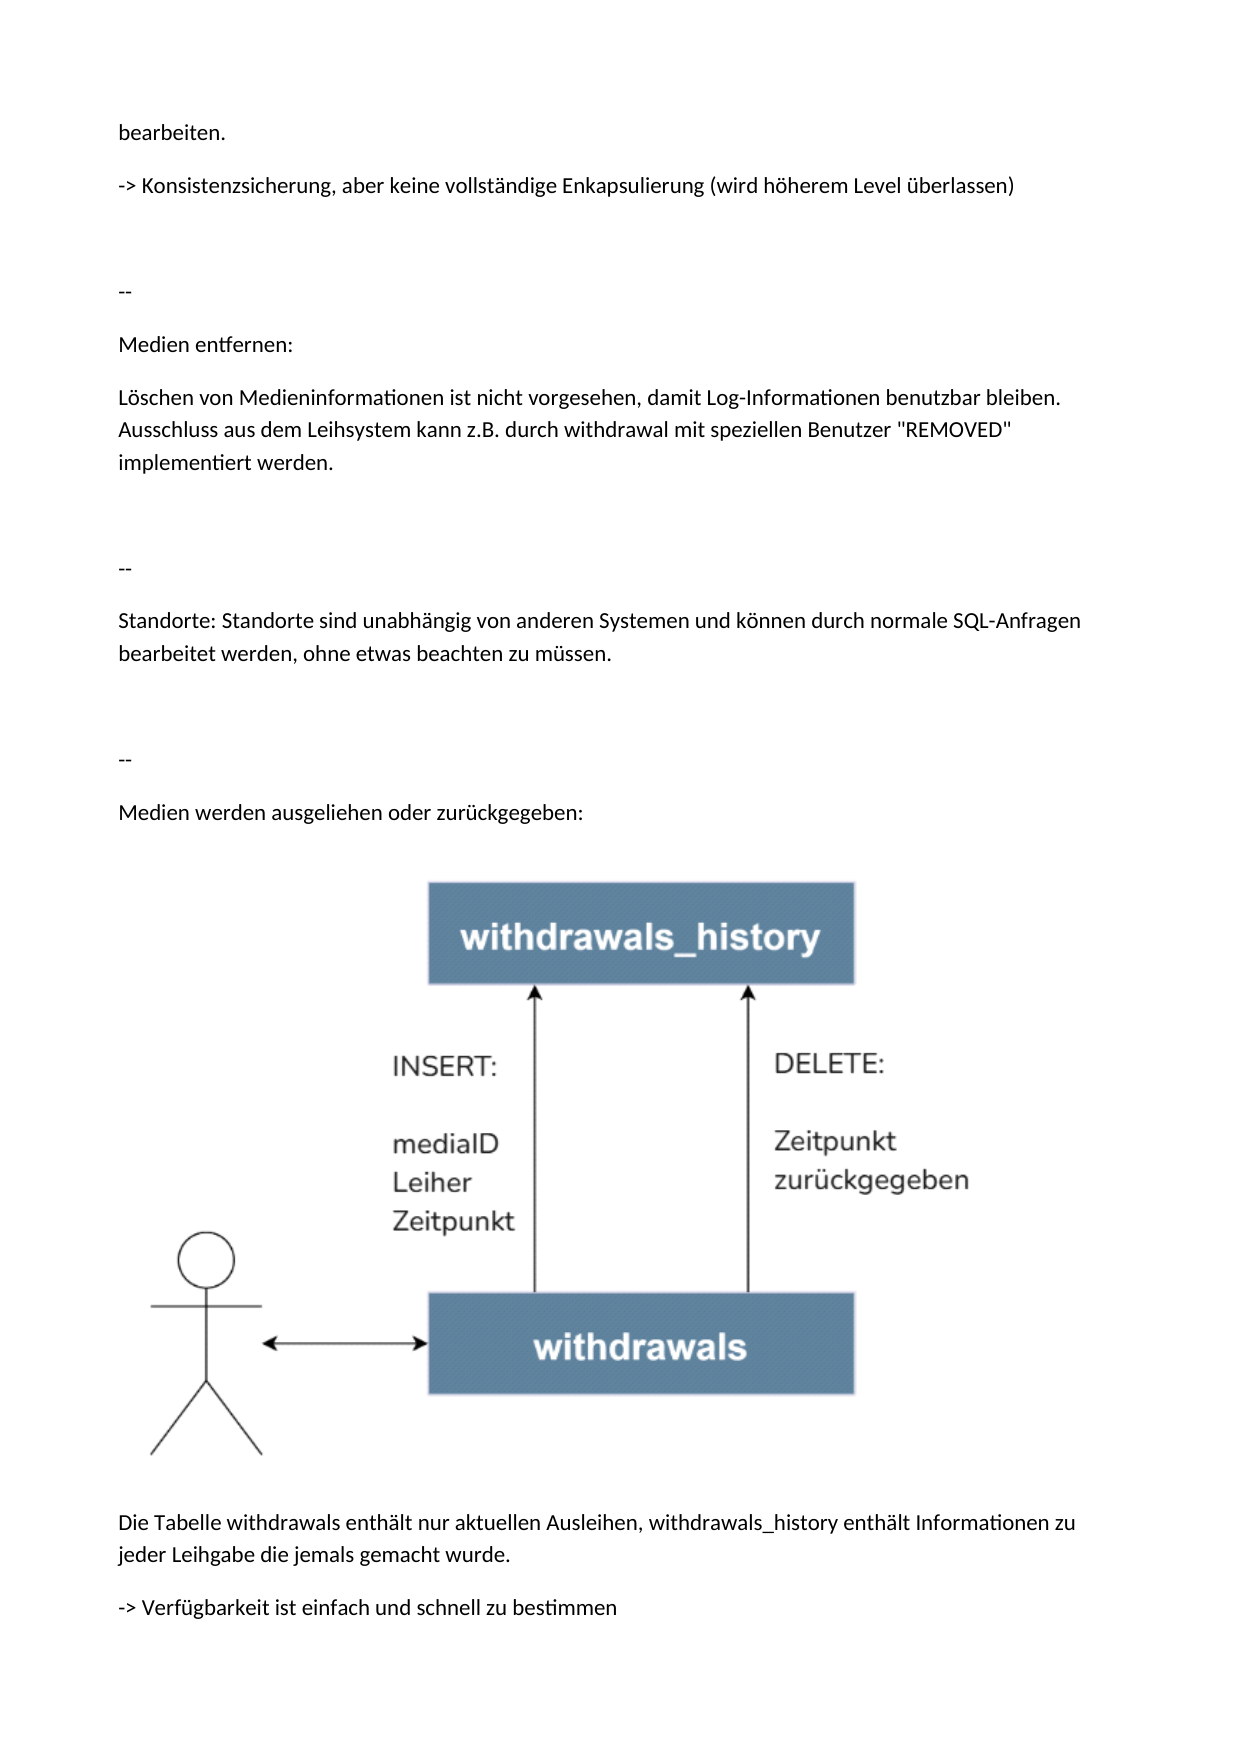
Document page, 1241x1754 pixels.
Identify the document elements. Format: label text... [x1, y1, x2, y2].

text -- [118, 745, 1122, 773]
text Löschen von Medieninformationen ist nicht vorgesehen, damit Log-Informationen benutzbar bleiben. Ausschluss aus dem Leihsystem kann z.B. durch withdrawal mit speziellen Benutzer "REMOVED" implementiert werden. [118, 383, 1122, 476]
text -> Konsistenzsicherung, aber keine vollständige Enkapsulierung (wird höherem Level überlassen) [118, 171, 1122, 199]
text Medien entfernen: [118, 330, 1122, 358]
text Die Tabelle withdrawals enthält nur aktuellen Ausleihen, withdrawals_history enthält Informationen zu jeder Leihgabe die jemals gemacht wurde. [118, 1508, 1122, 1568]
text Medien werden ausgeliehen oder zurückgegeben: [118, 798, 1122, 826]
text -> Verfügbarkeit ist einfach und schnell zu bestimmen [118, 1593, 1122, 1621]
text Standorte: Standorte sind unabhängig von anderen Systemen und können durch normale SQL-Anfragen bearbeitet werden, ohne etwas beachten zu müssen. [118, 607, 1122, 667]
text bearbeiten. [118, 118, 1122, 146]
text -- [118, 554, 1122, 582]
text -- [118, 277, 1122, 305]
